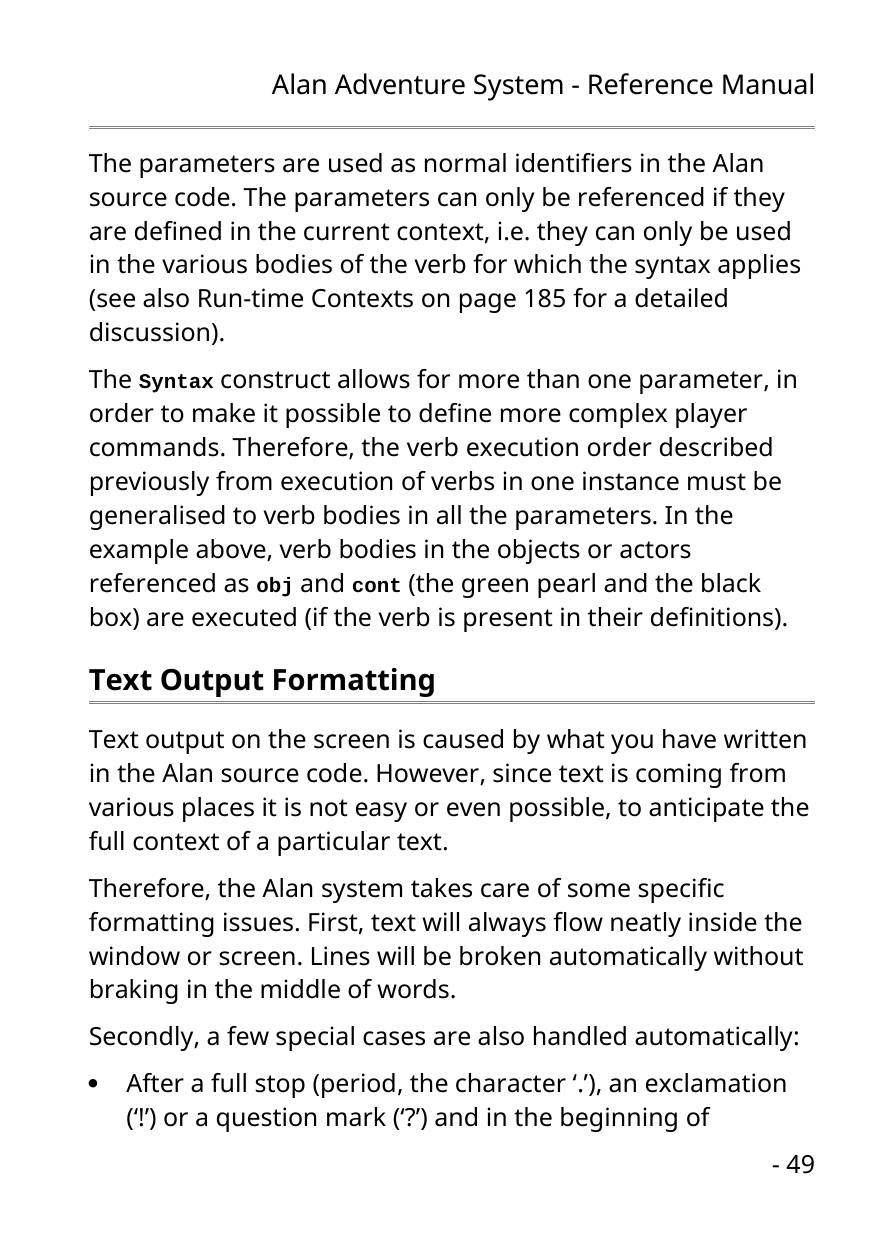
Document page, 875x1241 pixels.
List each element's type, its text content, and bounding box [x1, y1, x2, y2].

list After a full stop (period, the character ‘.’), an exclamation (‘!’) or a question mark (‘?’) and in the beginning of [88, 1066, 815, 1134]
text Text output on the screen is caused by what you have written in the Alan source code. However, since text is coming from various places it is not easy or even possible, to anticipate the full context of a particular text. [88, 722, 815, 858]
text Secondly, a few special cases are also handled automatically: [88, 1019, 815, 1053]
subtitle Text Output Formatting [88, 659, 815, 703]
text The parameters are used as normal identifiers in the Alan source code. The parameters can only be referenced if they are defined in the current context, i.e. they can only be used in the various bodies of the verb for which the syntax applies (see also Run-time Contexts on page 142 for a detailed discussion). [88, 146, 815, 349]
text The Syntax construct allows for more than one parameter, in order to make it possible to define more complex player commands. Therefore, the verb execution order described previ­ously from execution of verbs in one instance must be generalised to verb bodies in all the parame­ters. In the example above, verb bodies in the objects or actors referenced as obj and cont (the green pearl and the black box) are executed (if the verb is present in their definitions). [88, 362, 815, 634]
text Therefore, the Alan system takes care of some specific formatting issues. First, text will always flow neatly inside the window or screen. Lines will be broken automatically without braking in the middle of words. [88, 871, 815, 1006]
